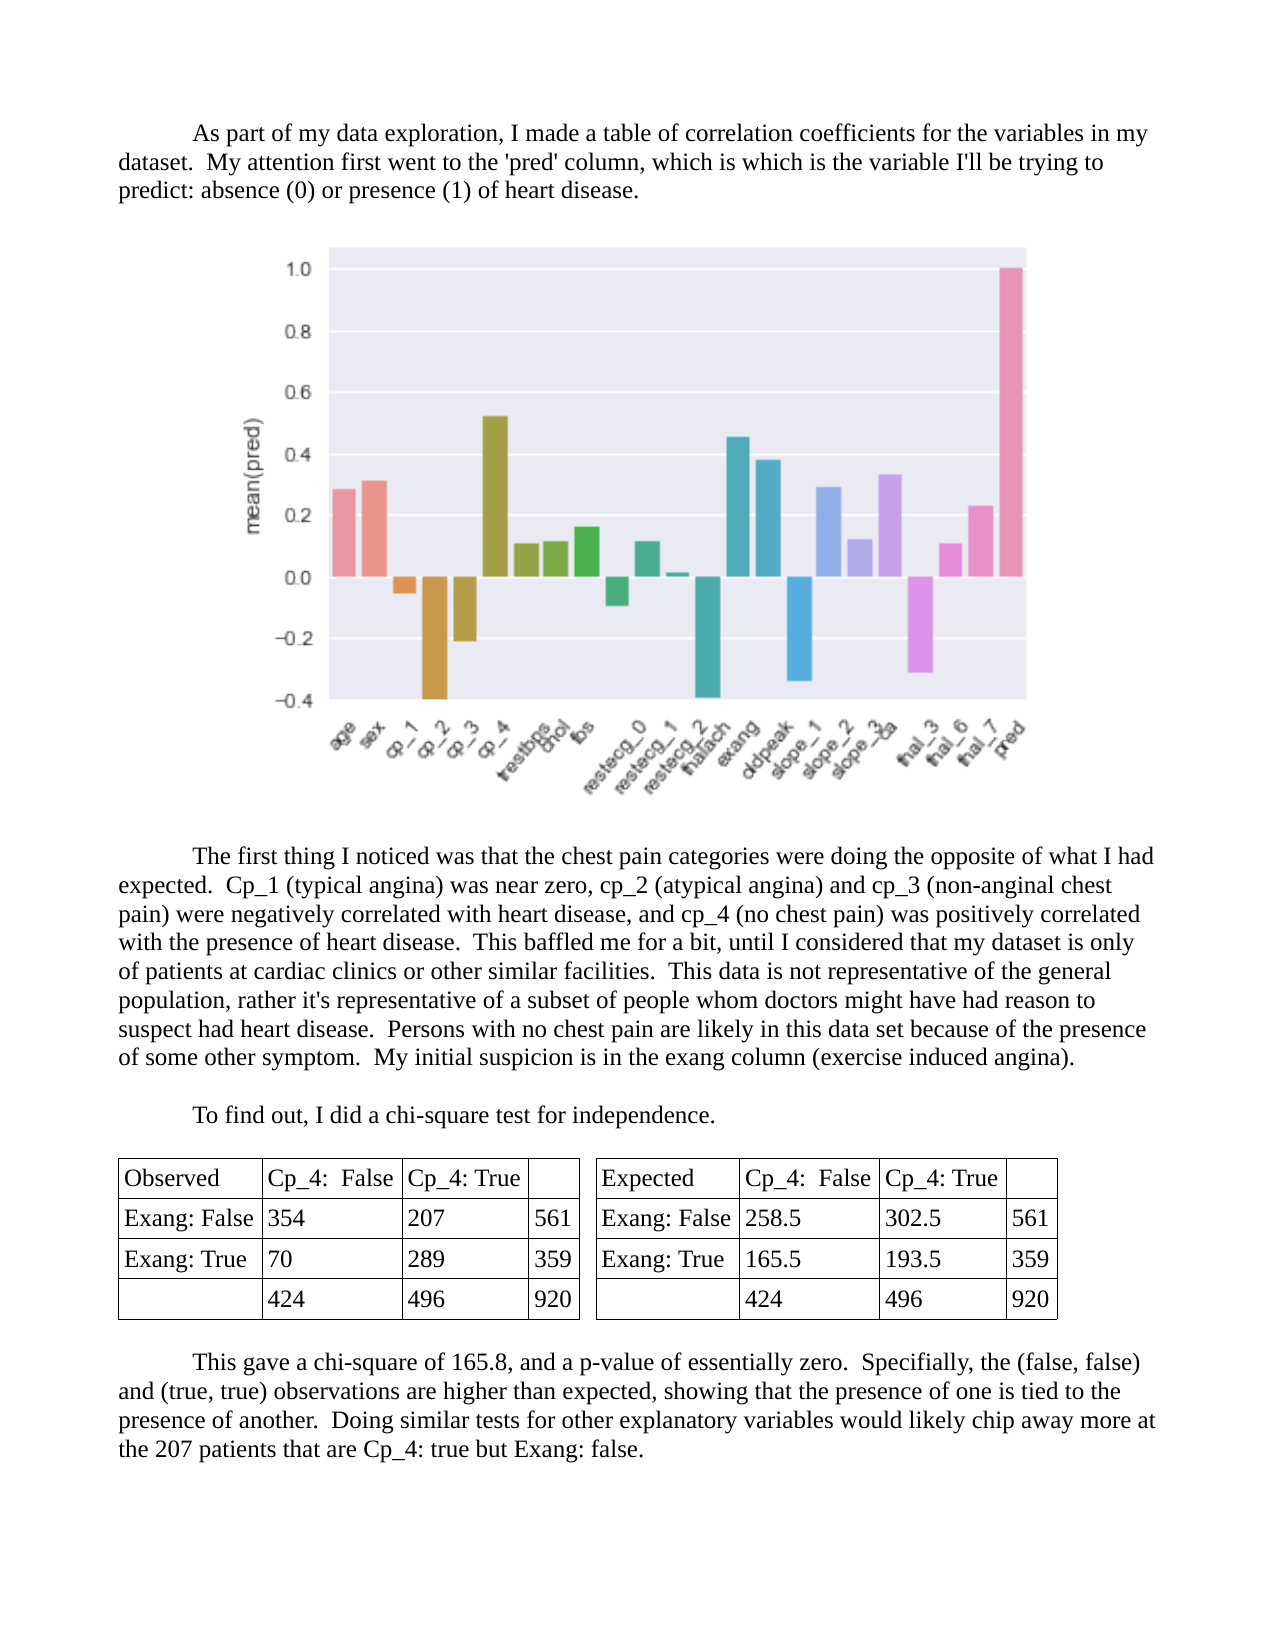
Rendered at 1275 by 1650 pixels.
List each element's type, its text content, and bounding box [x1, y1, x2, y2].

table_cell 359 [1007, 1239, 1057, 1278]
table_cell 561 [529, 1199, 579, 1238]
text The first thing I noticed was that the chest pain categories were doing the opposite of what I had expected. Cp_1 (typical angina) was near zero, cp_2 (atypical angina) and cp_3 (non-anginal chest pain) were negatively correlated with heart disease, and cp_4 (no chest pain) was positively correlated with the presence of heart disease. This baffled me for a bit, until I considered that my dataset is only of patients at cardiac clinics or other similar facilities. This data is not representative of the general population, rather it's representative of a subset of people whom doctors might have had reason to suspect had heart disease. Persons with no chest pain are likely in this data set because of the presence of some other symptom. My initial suspicion is in the exang column (exercise induced angina). [118, 841, 1157, 1071]
table_cell 920 [529, 1279, 579, 1319]
table_cell 424 [740, 1279, 879, 1319]
table_cell 70 [263, 1239, 402, 1278]
table_cell 496 [880, 1279, 1006, 1319]
table_cell 359 [529, 1239, 579, 1278]
table_cell 561 [1007, 1199, 1057, 1238]
table_cell 920 [1007, 1279, 1057, 1319]
table_header Expected [597, 1159, 739, 1198]
table_cell Exang: False [119, 1199, 262, 1238]
table_cell [597, 1279, 739, 1319]
table_header [580, 1158, 596, 1198]
table_cell Exang: True [597, 1239, 739, 1278]
table_header Cp_4: True [880, 1159, 1006, 1198]
text As part of my data exploration, I made a table of correlation coefficients for the variables in my dataset. My attention first went to the 'pred' column, which is which is the variable I'll be trying to predict: absence (0) or presence (1) of heart disease. [118, 118, 1157, 204]
table_header Cp_4: True [403, 1159, 528, 1198]
table_header Cp_4: False [263, 1159, 402, 1198]
text To find out, I did a chi-square test for independence. [118, 1100, 1157, 1129]
table_cell 207 [403, 1199, 528, 1238]
table_cell 354 [263, 1199, 402, 1238]
table_cell Exang: False [597, 1199, 739, 1238]
table_cell [580, 1238, 596, 1278]
table_header Observed [119, 1159, 262, 1198]
table_header [529, 1159, 579, 1198]
table_cell 165.5 [740, 1239, 879, 1278]
picture [229, 233, 1046, 813]
table_cell 302.5 [880, 1199, 1006, 1238]
table_cell 258.5 [740, 1199, 879, 1238]
table_cell [119, 1279, 262, 1319]
table_cell 424 [263, 1279, 402, 1319]
table_cell 289 [403, 1239, 528, 1278]
table_cell [580, 1278, 596, 1319]
text This gave a chi-square of 165.8, and a p-value of essentially zero. Specifially, the (false, false) and (true, true) observations are higher than expected, showing that the presence of one is tied to the presence of another. Doing similar tests for other explanatory variables would likely chip away more at the 207 patients that are Cp_4: true but Exang: false. [118, 1347, 1157, 1462]
table_cell 193.5 [880, 1239, 1006, 1278]
table_cell 496 [403, 1279, 528, 1319]
table_cell [580, 1198, 596, 1238]
table_header [1007, 1159, 1057, 1198]
table_cell Exang: True [119, 1239, 262, 1278]
table_header Cp_4: False [740, 1159, 879, 1198]
